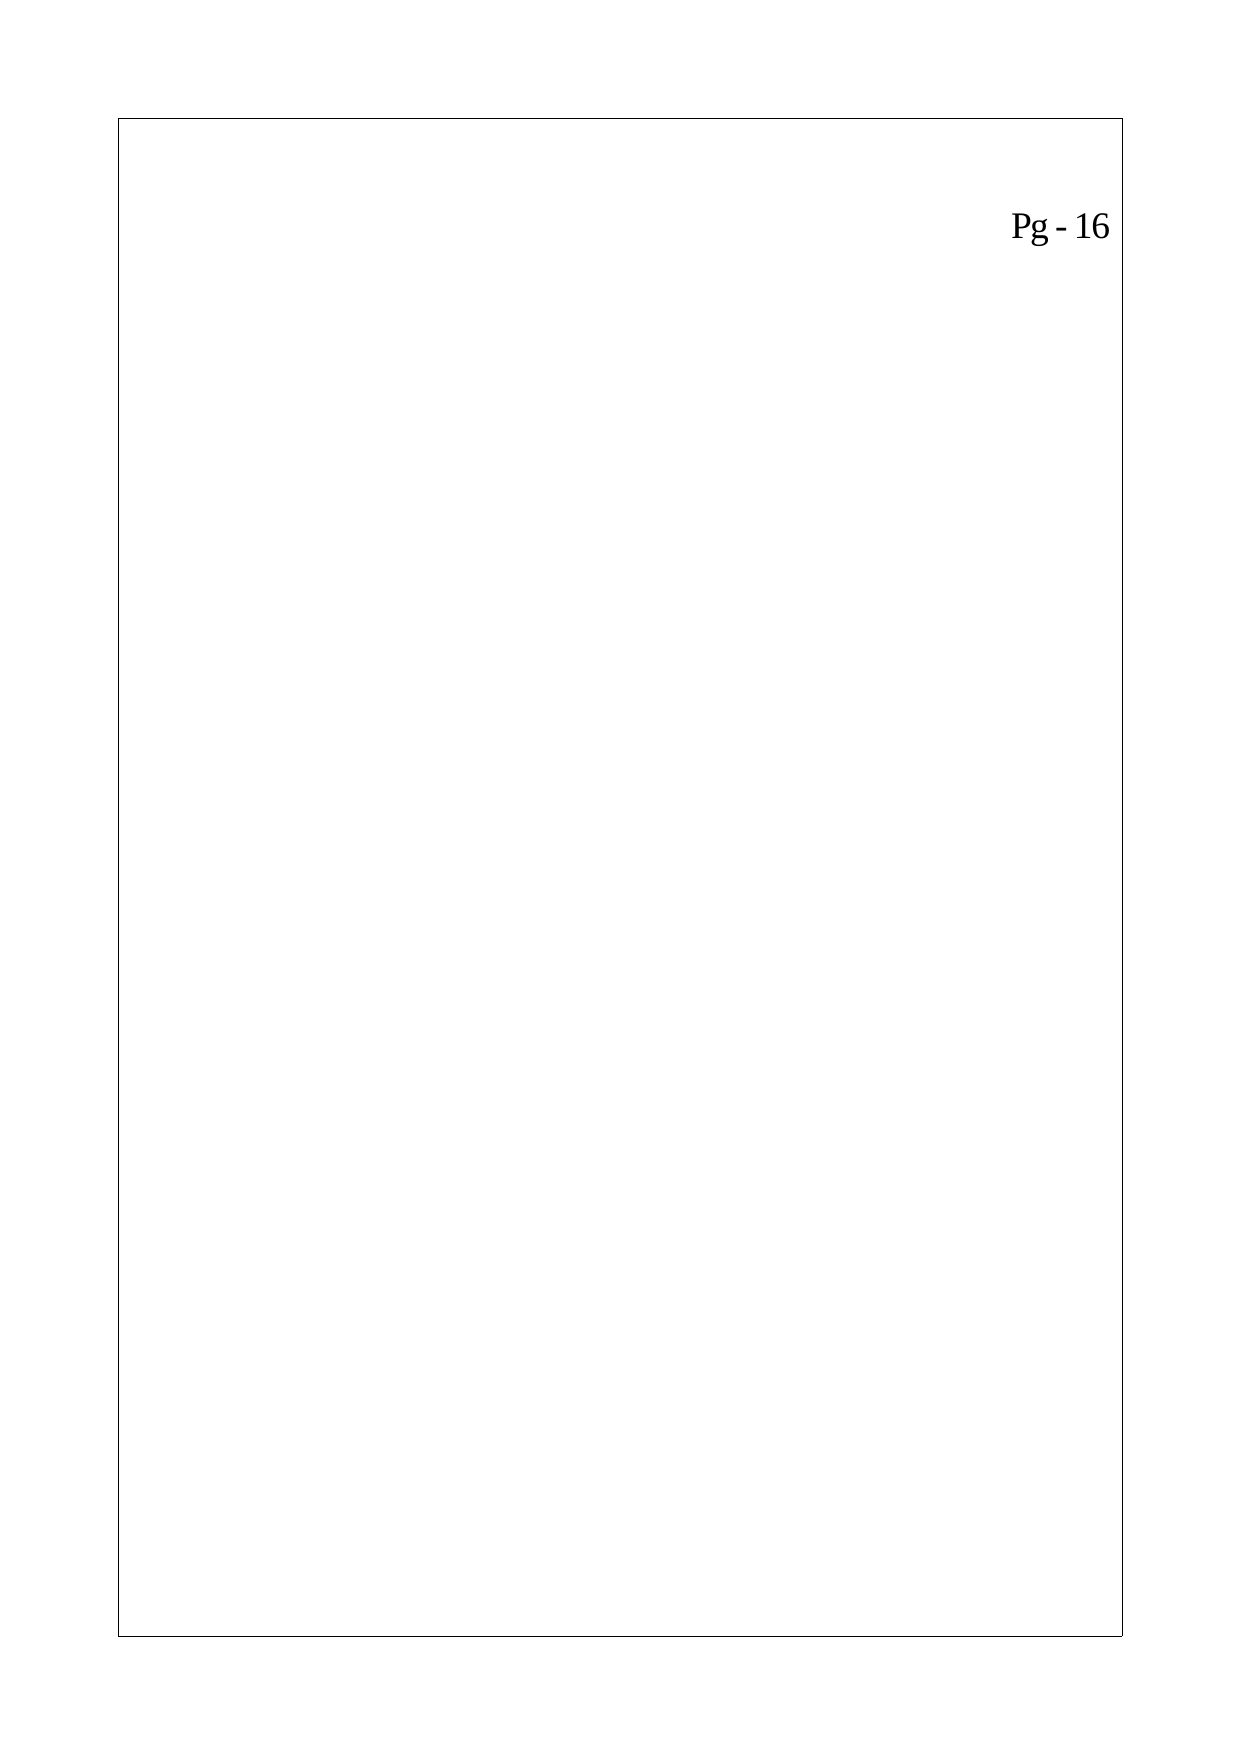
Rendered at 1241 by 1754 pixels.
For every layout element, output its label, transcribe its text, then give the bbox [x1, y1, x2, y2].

text Pg - 16 [121, 204, 1119, 247]
